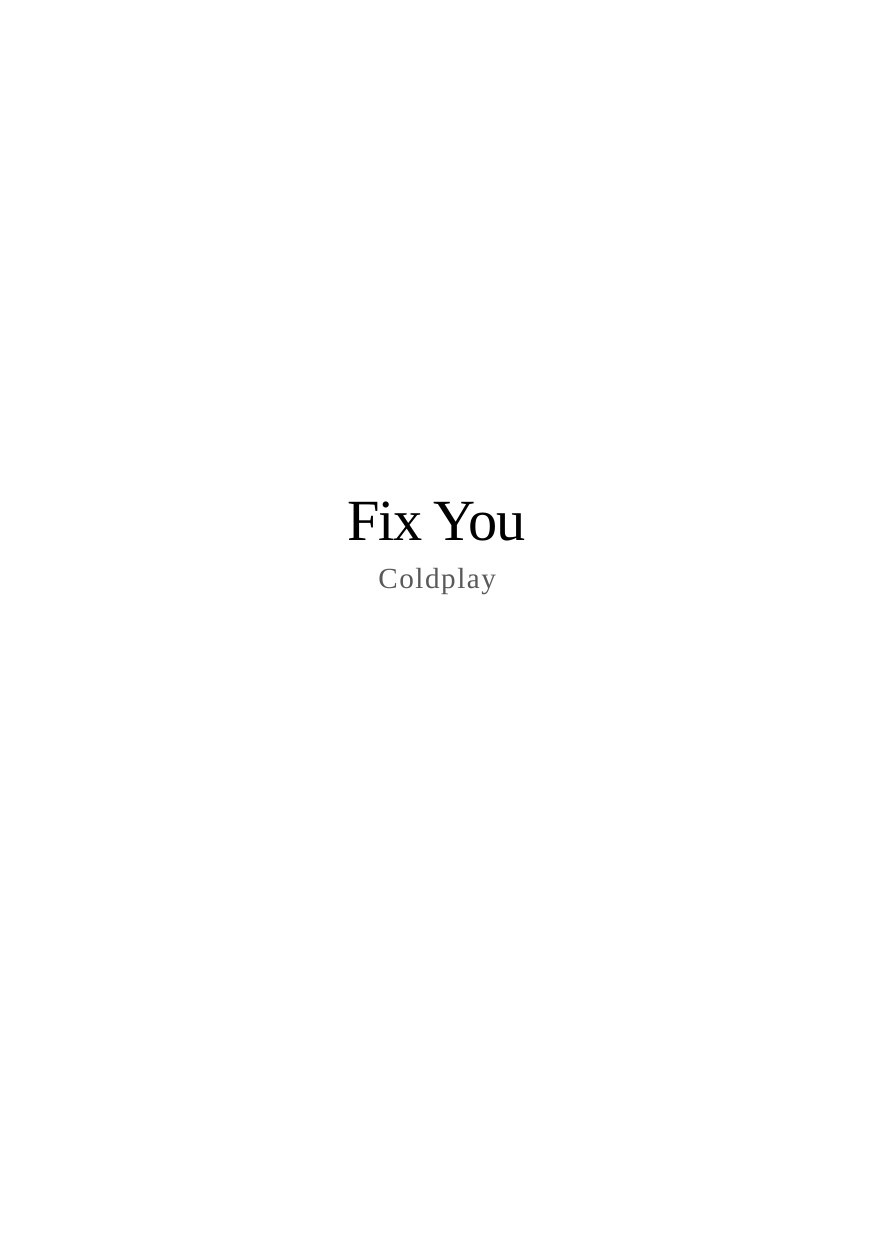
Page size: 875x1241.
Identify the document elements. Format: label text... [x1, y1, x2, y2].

title Fix You [150, 485, 724, 552]
subtitle Coldplay [150, 561, 724, 594]
